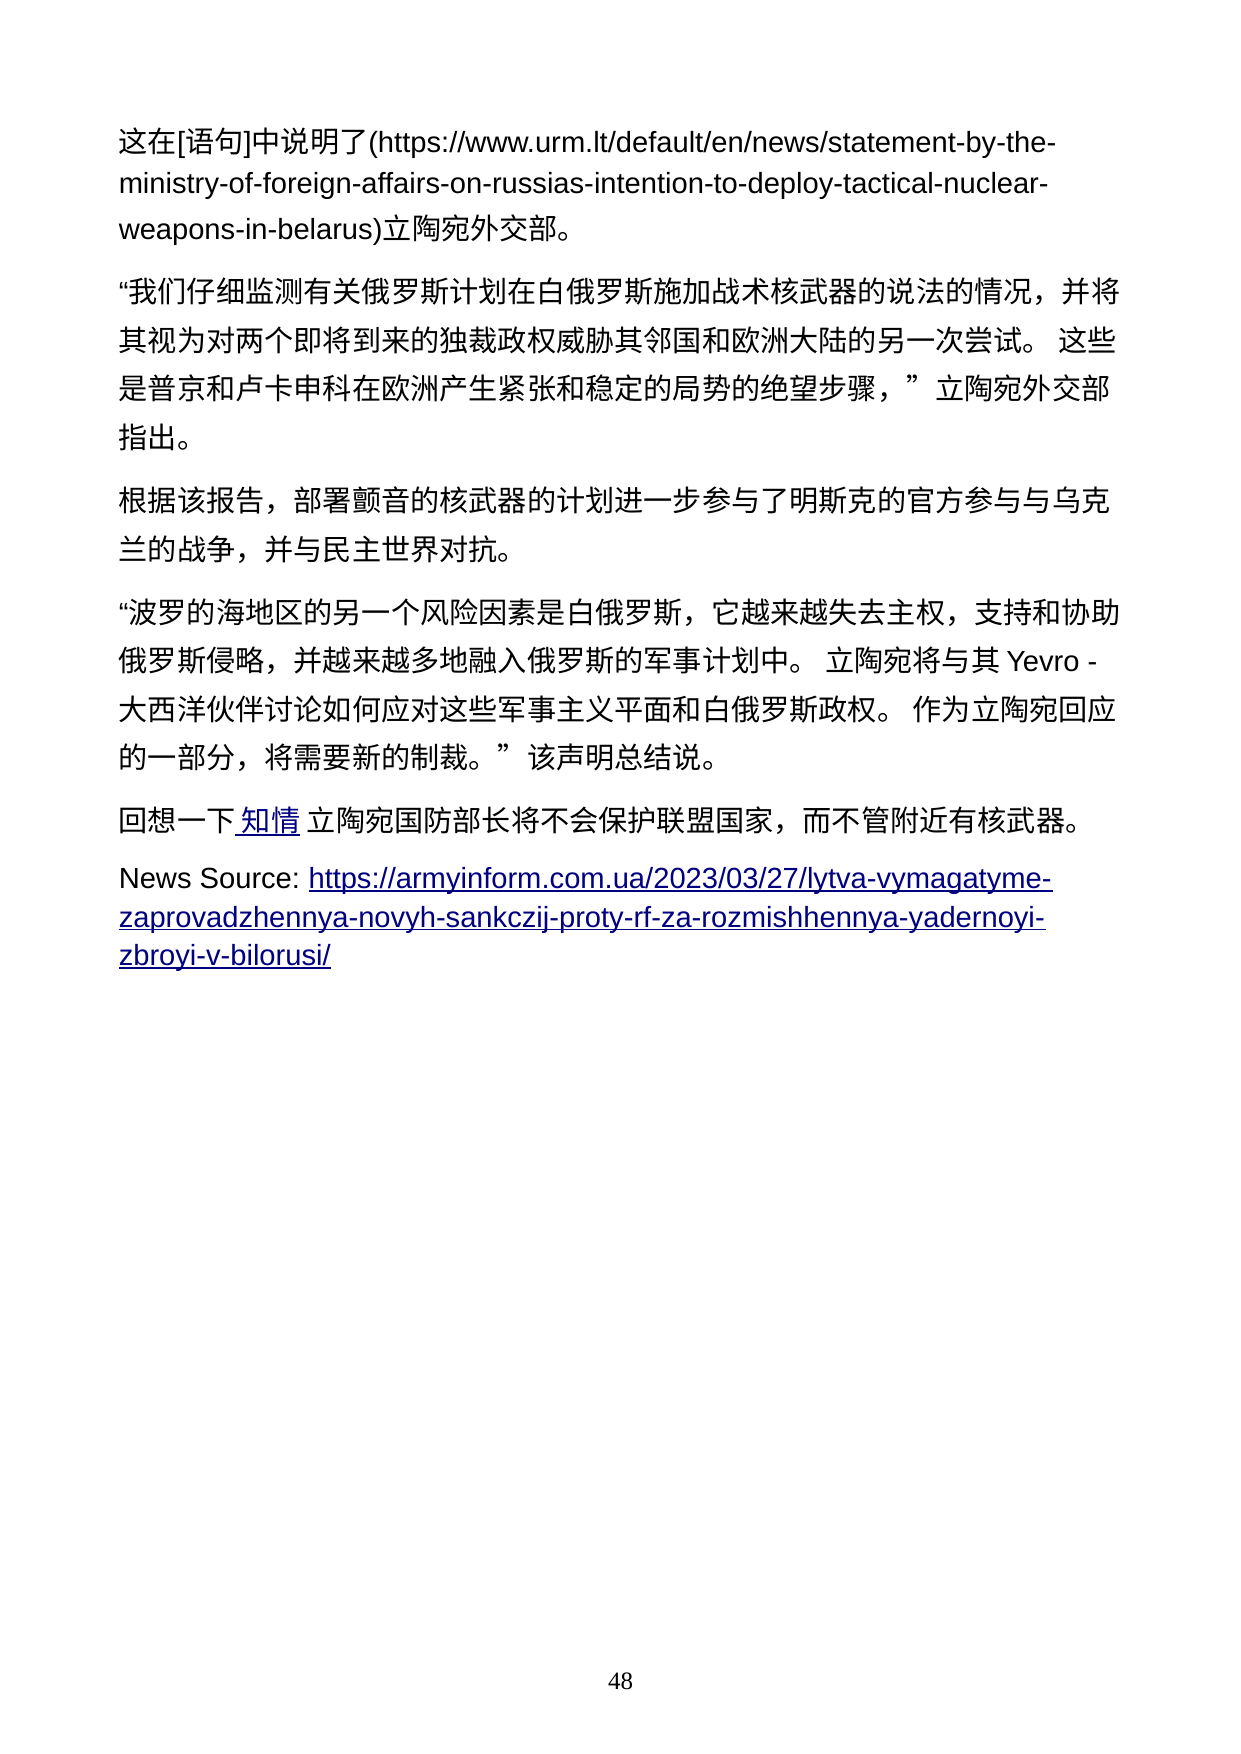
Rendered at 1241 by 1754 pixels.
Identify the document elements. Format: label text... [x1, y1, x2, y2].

text 根据该报告，部署颤音的核武器的计划进一步参与了明斯克的官方参与与乌克兰的战争，并与民主世界对抗。 [118, 477, 1122, 568]
text “我们仔细监测有关俄罗斯计划在白俄罗斯施加战术核武器的说法的情况，并将其视为对两个即将到来的独裁政权威胁其邻国和欧洲大陆的另一次尝试。 这些是普京和卢卡申科在欧洲产生紧张和稳定的局势的绝望步骤，”立陶宛外交部指出。 [118, 269, 1122, 457]
text 这在[语句]中说明了(https://www.urm.lt/default/en/news/statement-by-the-ministry-of-foreign-affairs-on-russias-intention-to-deploy-tactical-nuclear-weapons-in-belarus)立陶宛外交部。 [118, 118, 1122, 248]
text 回想一下 知情 立陶宛国防部长将不会保护联盟国家，而不管附近有核武器。 [118, 798, 1122, 840]
text “波罗的海地区的另一个风险因素是白俄罗斯，它越来越失去主权，支持和协助俄罗斯侵略，并越来越多地融入俄罗斯的军事计划中。 立陶宛将与其Yevro - 大西洋伙伴讨论如何应对这些军事主义平面和白俄罗斯政权。 作为立陶宛回应的一部分，将需要新的制裁。”该声明总结说。 [118, 589, 1122, 777]
text News Source: https://armyinform.com.ua/2023/03/27/lytva-vymagatyme-zaprovadzhennya-novyh-sankczij-proty-rf-za-rozmishhennya-yadernoyi-zbroyi-v-bilorusi/ [118, 861, 1122, 972]
